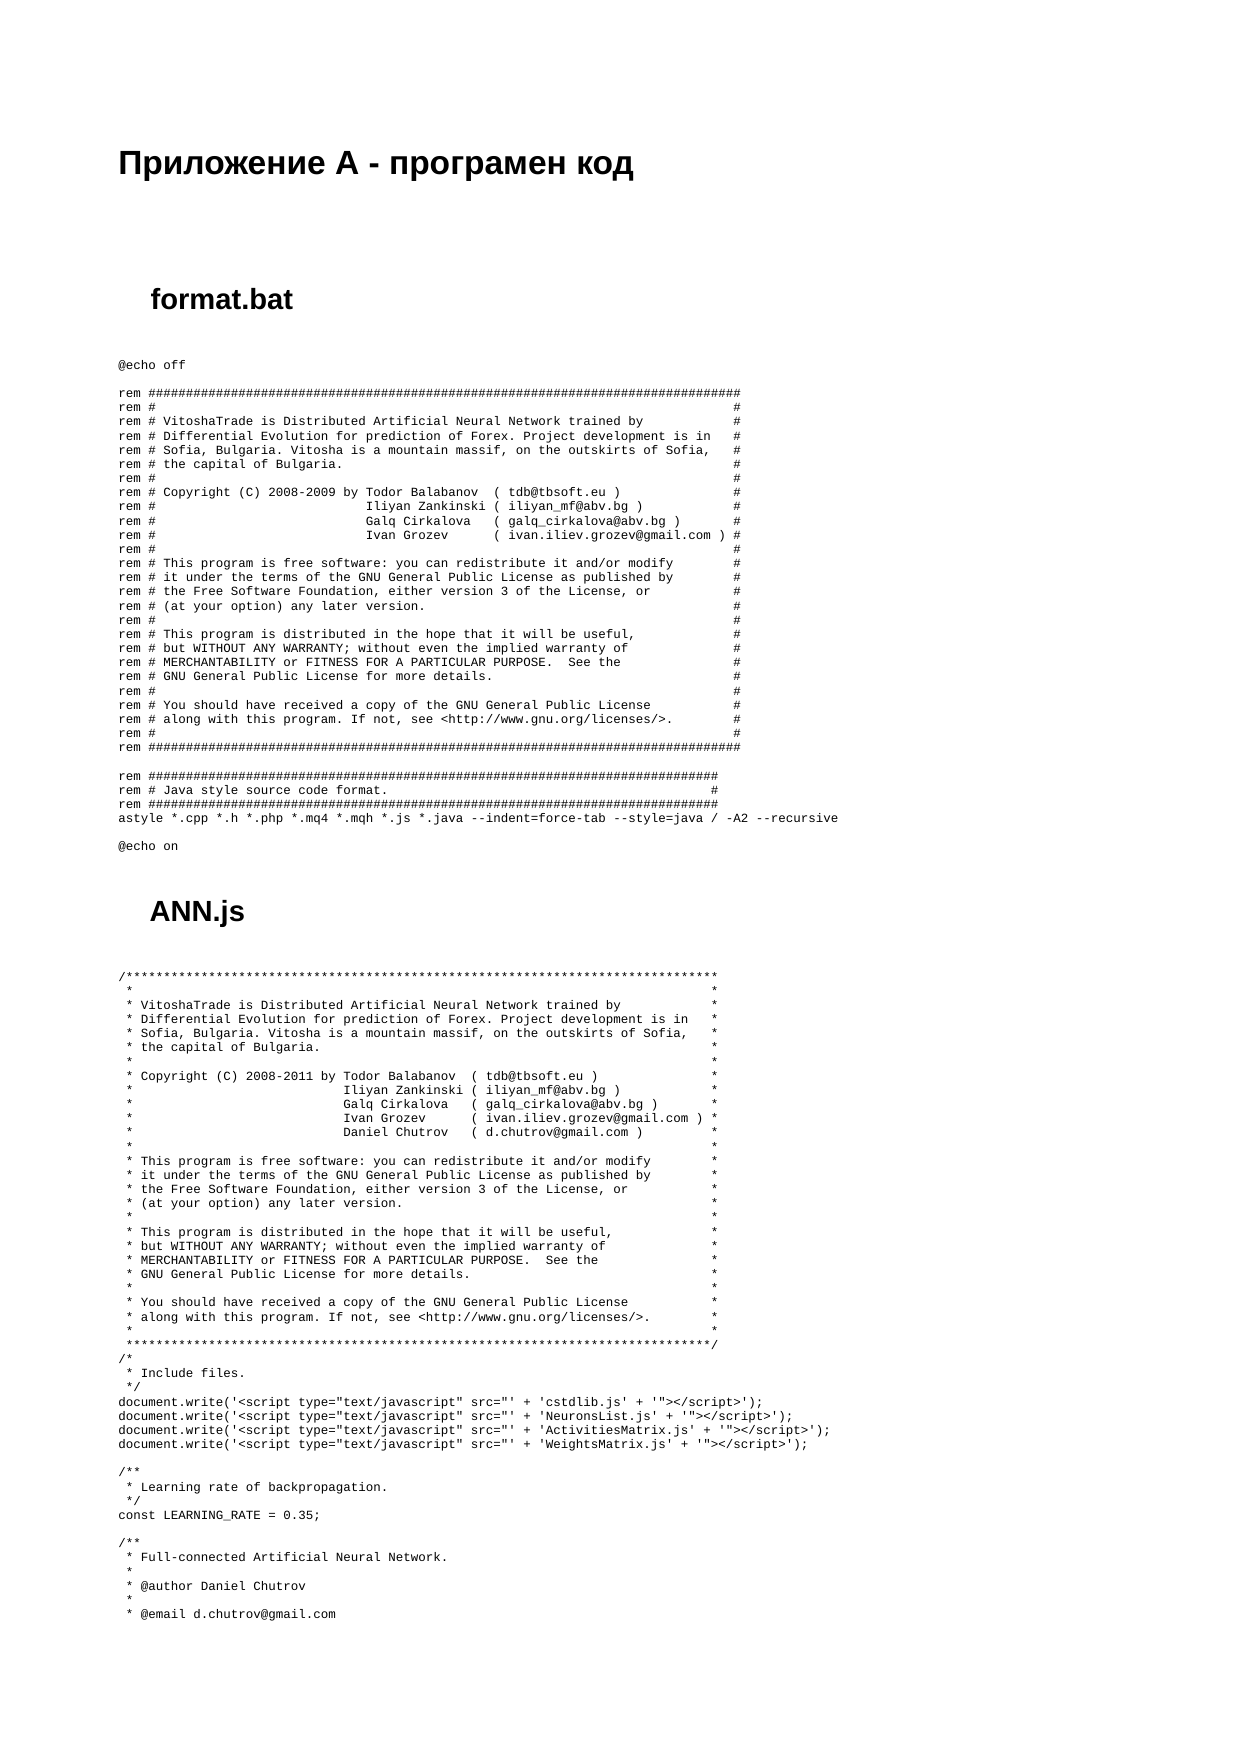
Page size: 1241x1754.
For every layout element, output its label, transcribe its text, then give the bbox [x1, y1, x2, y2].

text rem # Sofia, Bulgaria. Vitosha is a mountain massif, on the outskirts of Sofia, # [118, 444, 1122, 458]
text rem # # [118, 401, 1122, 415]
text * Learning rate of backpropagation. [118, 1481, 1122, 1495]
text * it under the terms of the GNU General Public License as published by * [118, 1169, 1122, 1183]
text * [118, 1566, 1122, 1580]
text * GNU General Public License for more details. * [118, 1268, 1122, 1282]
text rem # # [118, 614, 1122, 628]
text rem # Ivan Grozev ( ivan.iliev.grozev@gmail.com ) # [118, 529, 1122, 543]
subtitle ANN.js [118, 894, 1122, 927]
text rem # it under the terms of the GNU General Public License as published by # [118, 571, 1122, 585]
text rem ############################################################################### [118, 741, 1122, 755]
text rem ############################################################################### [118, 387, 1122, 401]
text * (at your option) any later version. * [118, 1197, 1122, 1211]
text * the capital of Bulgaria. * [118, 1041, 1122, 1056]
text rem # along with this program. If not, see <http://www.gnu.org/licenses/>. # [118, 713, 1122, 727]
text document.write('<script type="text/javascript" src="' + 'NeuronsList.js' + '"></script>'); [118, 1410, 1122, 1424]
text * but WITHOUT ANY WARRANTY; without even the implied warranty of * [118, 1240, 1122, 1254]
text /** [118, 1466, 1122, 1481]
subtitle format.bat [118, 282, 1122, 315]
text @echo on [118, 840, 1122, 854]
text rem # MERCHANTABILITY or FITNESS FOR A PARTICULAR PURPOSE. See the # [118, 656, 1122, 670]
text * Full-connected Artificial Neural Network. [118, 1551, 1122, 1566]
text rem # (at your option) any later version. # [118, 599, 1122, 614]
text * * [118, 985, 1122, 999]
text ******************************************************************************/ [118, 1339, 1122, 1353]
text const LEARNING_RATE = 0.35; [118, 1509, 1122, 1523]
text rem # GNU General Public License for more details. # [118, 670, 1122, 684]
text rem # # [118, 684, 1122, 699]
text * Ivan Grozev ( ivan.iliev.grozev@gmail.com ) * [118, 1112, 1122, 1126]
text * @email d.chutrov@gmail.com [118, 1608, 1122, 1622]
text * You should have received a copy of the GNU General Public License * [118, 1296, 1122, 1311]
text rem # # [118, 727, 1122, 741]
text rem # the Free Software Foundation, either version 3 of the License, or # [118, 585, 1122, 599]
text * Daniel Chutrov ( d.chutrov@gmail.com ) * [118, 1126, 1122, 1141]
text * * [118, 1211, 1122, 1226]
text * This program is distributed in the hope that it will be useful, * [118, 1226, 1122, 1240]
text rem # but WITHOUT ANY WARRANTY; without even the implied warranty of # [118, 642, 1122, 656]
text rem # Copyright (C) 2008-2009 by Todor Balabanov ( tdb@tbsoft.eu ) # [118, 486, 1122, 500]
text * Iliyan Zankinski ( iliyan_mf@abv.bg ) * [118, 1084, 1122, 1098]
text rem # Differential Evolution for prediction of Forex. Project development is in # [118, 429, 1122, 444]
text */ [118, 1495, 1122, 1509]
text */ [118, 1381, 1122, 1396]
text rem # This program is distributed in the hope that it will be useful, # [118, 628, 1122, 642]
text * the Free Software Foundation, either version 3 of the License, or * [118, 1183, 1122, 1197]
text rem # Galq Cirkalova ( galq_cirkalova@abv.bg ) # [118, 514, 1122, 529]
text astyle *.cpp *.h *.php *.mq4 *.mqh *.js *.java --indent=force-tab --style=java / -A2 --recursive [118, 812, 1122, 826]
text * along with this program. If not, see <http://www.gnu.org/licenses/>. * [118, 1311, 1122, 1325]
text * Sofia, Bulgaria. Vitosha is a mountain massif, on the outskirts of Sofia, * [118, 1027, 1122, 1041]
text rem # Java style source code format. # [118, 784, 1122, 798]
text * * [118, 1056, 1122, 1070]
text * MERCHANTABILITY or FITNESS FOR A PARTICULAR PURPOSE. See the * [118, 1254, 1122, 1268]
text document.write('<script type="text/javascript" src="' + 'ActivitiesMatrix.js' + '"></script>'); [118, 1424, 1122, 1438]
text document.write('<script type="text/javascript" src="' + 'cstdlib.js' + '"></script>'); [118, 1396, 1122, 1410]
text rem ############################################################################ [118, 769, 1122, 784]
text * * [118, 1325, 1122, 1339]
text * Copyright (C) 2008-2011 by Todor Balabanov ( tdb@tbsoft.eu ) * [118, 1070, 1122, 1084]
text * @author Daniel Chutrov [118, 1580, 1122, 1594]
subtitle Приложение А - програмен код [118, 143, 1122, 182]
text rem # You should have received a copy of the GNU General Public License # [118, 699, 1122, 713]
text rem ############################################################################ [118, 798, 1122, 812]
text document.write('<script type="text/javascript" src="' + 'WeightsMatrix.js' + '"></script>'); [118, 1438, 1122, 1452]
text /* [118, 1353, 1122, 1367]
text rem # # [118, 472, 1122, 486]
text * Galq Cirkalova ( galq_cirkalova@abv.bg ) * [118, 1098, 1122, 1112]
text /** [118, 1537, 1122, 1551]
text rem # Iliyan Zankinski ( iliyan_mf@abv.bg ) # [118, 500, 1122, 514]
text rem # VitoshaTrade is Distributed Artificial Neural Network trained by # [118, 415, 1122, 429]
text /******************************************************************************* [118, 971, 1122, 985]
text * Differential Evolution for prediction of Forex. Project development is in * [118, 1013, 1122, 1027]
text * Include files. [118, 1367, 1122, 1381]
text rem # # [118, 543, 1122, 557]
text rem # the capital of Bulgaria. # [118, 458, 1122, 472]
text * * [118, 1282, 1122, 1296]
text * VitoshaTrade is Distributed Artificial Neural Network trained by * [118, 999, 1122, 1013]
text * This program is free software: you can redistribute it and/or modify * [118, 1155, 1122, 1169]
text * [118, 1594, 1122, 1608]
text * * [118, 1141, 1122, 1155]
text rem # This program is free software: you can redistribute it and/or modify # [118, 557, 1122, 571]
text @echo off [118, 359, 1122, 373]
